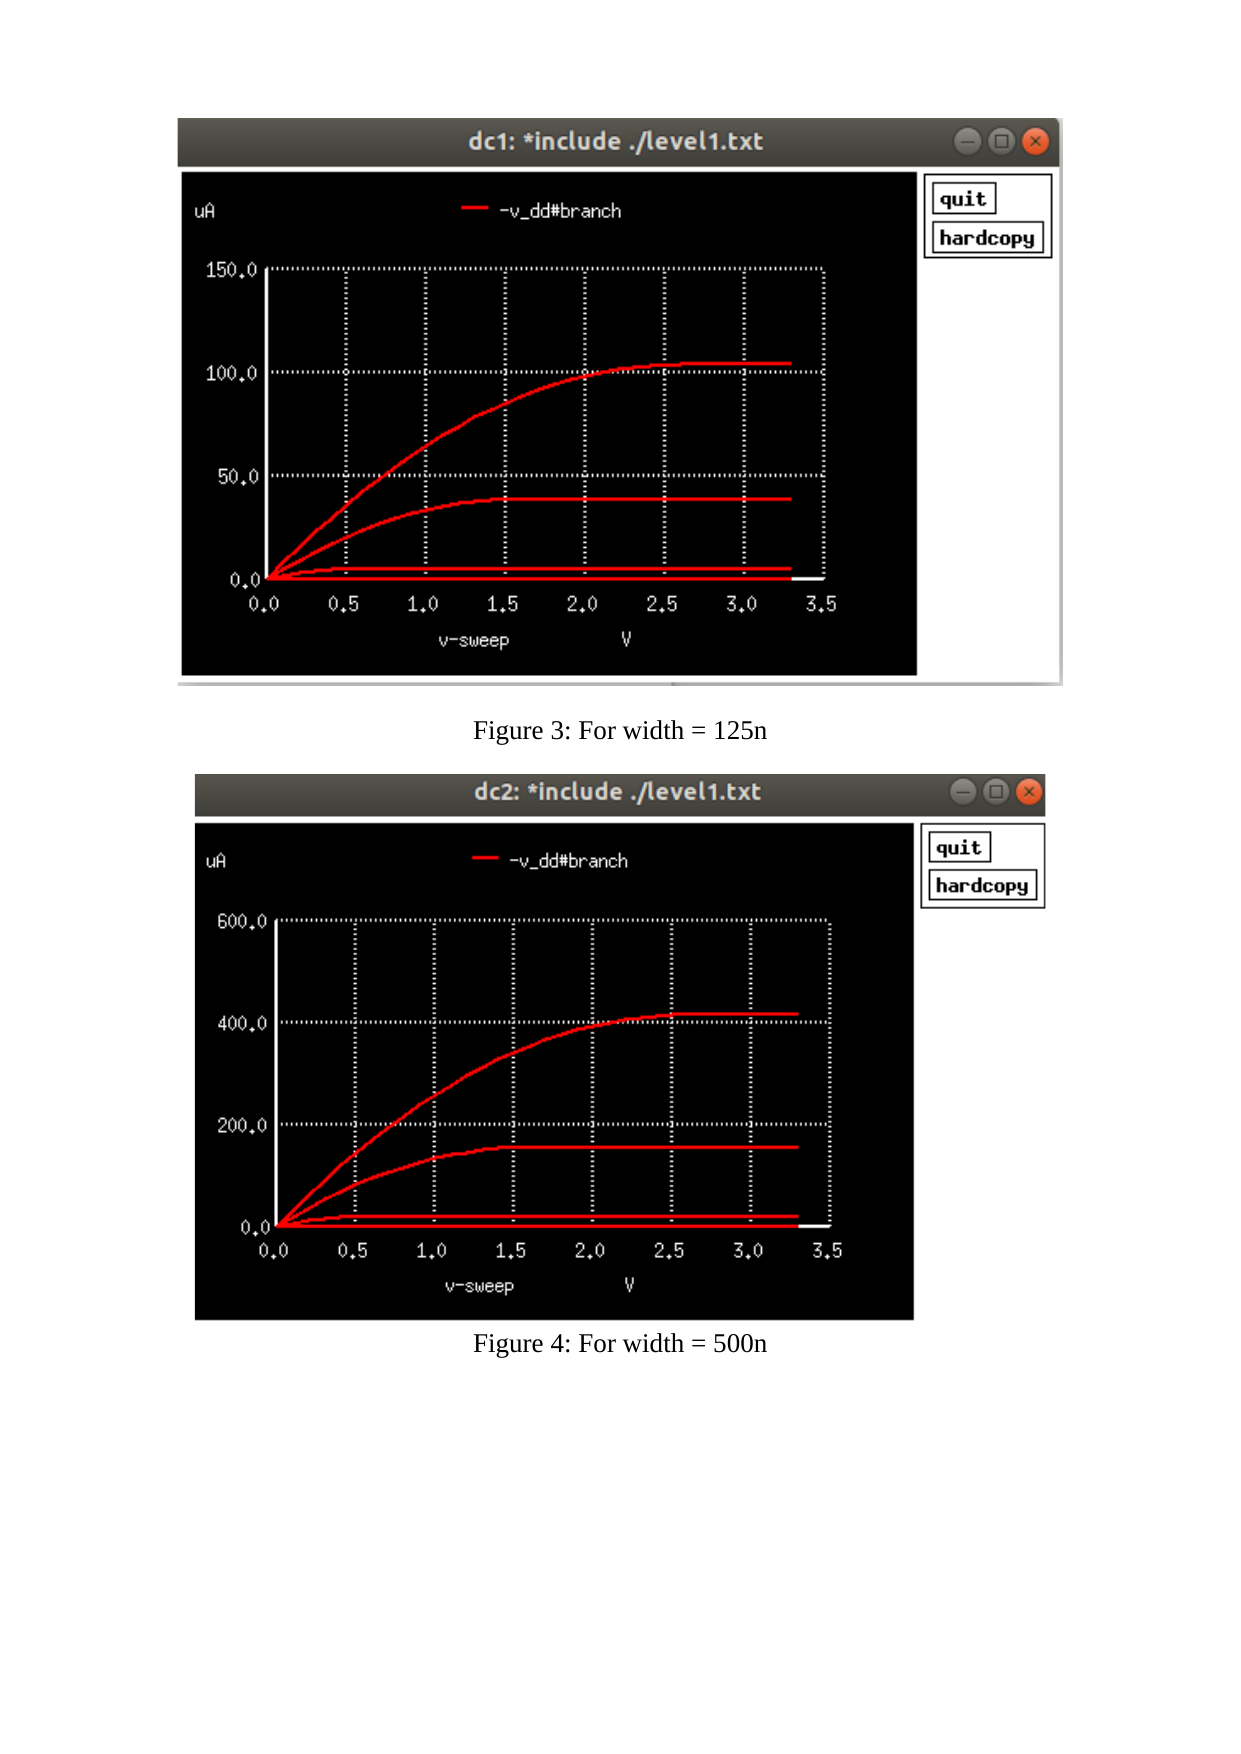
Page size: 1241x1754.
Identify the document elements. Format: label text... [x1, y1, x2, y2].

text Figure 4: For width = 500n [118, 1212, 1122, 1358]
text Figure 3: For width = 125n [118, 714, 1122, 745]
picture [177, 118, 1063, 686]
picture [194, 774, 1046, 1327]
